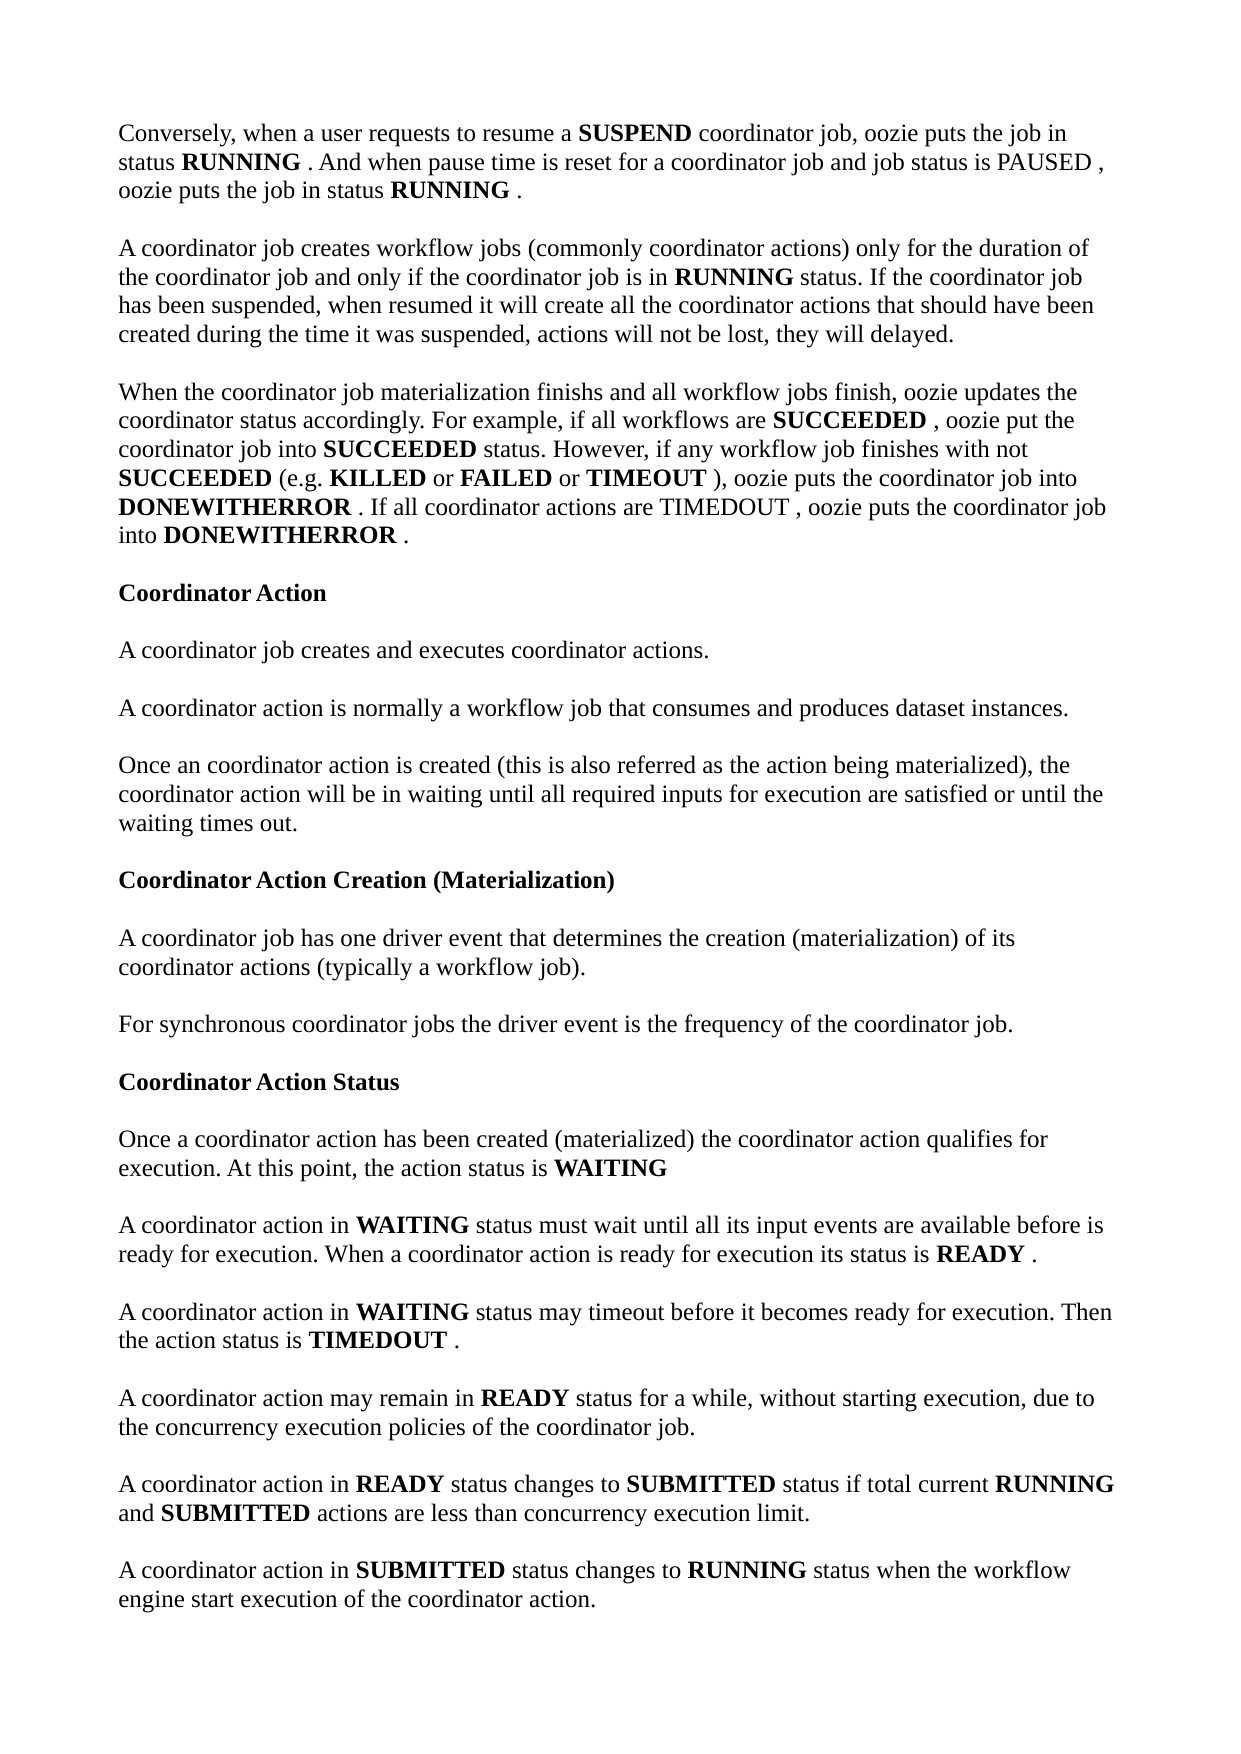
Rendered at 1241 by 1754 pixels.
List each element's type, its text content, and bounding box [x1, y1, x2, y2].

text A coordinator job creates and executes coordinator actions. [118, 636, 1122, 664]
text Coordinator Action [118, 578, 1122, 607]
text For synchronous coordinator jobs the driver event is the frequency of the coordinator job. [118, 1009, 1122, 1038]
text A coordinator job has one driver event that determines the creation (materialization) of its coordinator actions (typically a workflow job). [118, 923, 1122, 981]
text A coordinator action may remain in READY status for a while, without starting execution, due to the concurrency execution policies of the coordinator job. [118, 1383, 1122, 1441]
text Coordinator Action Creation (Materialization) [118, 866, 1122, 894]
text A coordinator action in SUBMITTED status changes to RUNNING status when the workflow engine start execution of the coordinator action. [118, 1556, 1122, 1613]
text Conversely, when a user requests to resume a SUSPEND coordinator job, oozie puts the job in status RUNNING . And when pause time is reset for a coordinator job and job status is PAUSED , oozie puts the job in status RUNNING . [118, 118, 1122, 204]
text A coordinator job creates workflow jobs (commonly coordinator actions) only for the duration of the coordinator job and only if the coordinator job is in RUNNING status. If the coordinator job has been suspended, when resumed it will create all the coordinator actions that should have been created during the time it was suspended, actions will not be lost, they will delayed. [118, 233, 1122, 348]
text Once a coordinator action has been created (materialized) the coordinator action qualifies for execution. At this point, the action status is WAITING [118, 1124, 1122, 1182]
text When the coordinator job materialization finishs and all workflow jobs finish, oozie updates the coordinator status accordingly. For example, if all workflows are SUCCEEDED , oozie put the coordinator job into SUCCEEDED status. However, if any workflow job finishes with not SUCCEEDED (e.g. KILLED or FAILED or TIMEOUT ), oozie puts the coordinator job into DONEWITHERROR . If all coordinator actions are TIMEDOUT , oozie puts the coordinator job into DONEWITHERROR . [118, 377, 1122, 549]
text A coordinator action in READY status changes to SUBMITTED status if total current RUNNING and SUBMITTED actions are less than concurrency execution limit. [118, 1469, 1122, 1527]
text Coordinator Action Status [118, 1067, 1122, 1096]
text A coordinator action in WAITING status may timeout before it becomes ready for execution. Then the action status is TIMEDOUT . [118, 1297, 1122, 1354]
text A coordinator action is normally a workflow job that consumes and produces dataset instances. [118, 693, 1122, 722]
text A coordinator action in WAITING status must wait until all its input events are available before is ready for execution. When a coordinator action is ready for execution its status is READY . [118, 1211, 1122, 1268]
text Once an coordinator action is created (this is also referred as the action being materialized), the coordinator action will be in waiting until all required inputs for execution are satisfied or until the waiting times out. [118, 751, 1122, 837]
